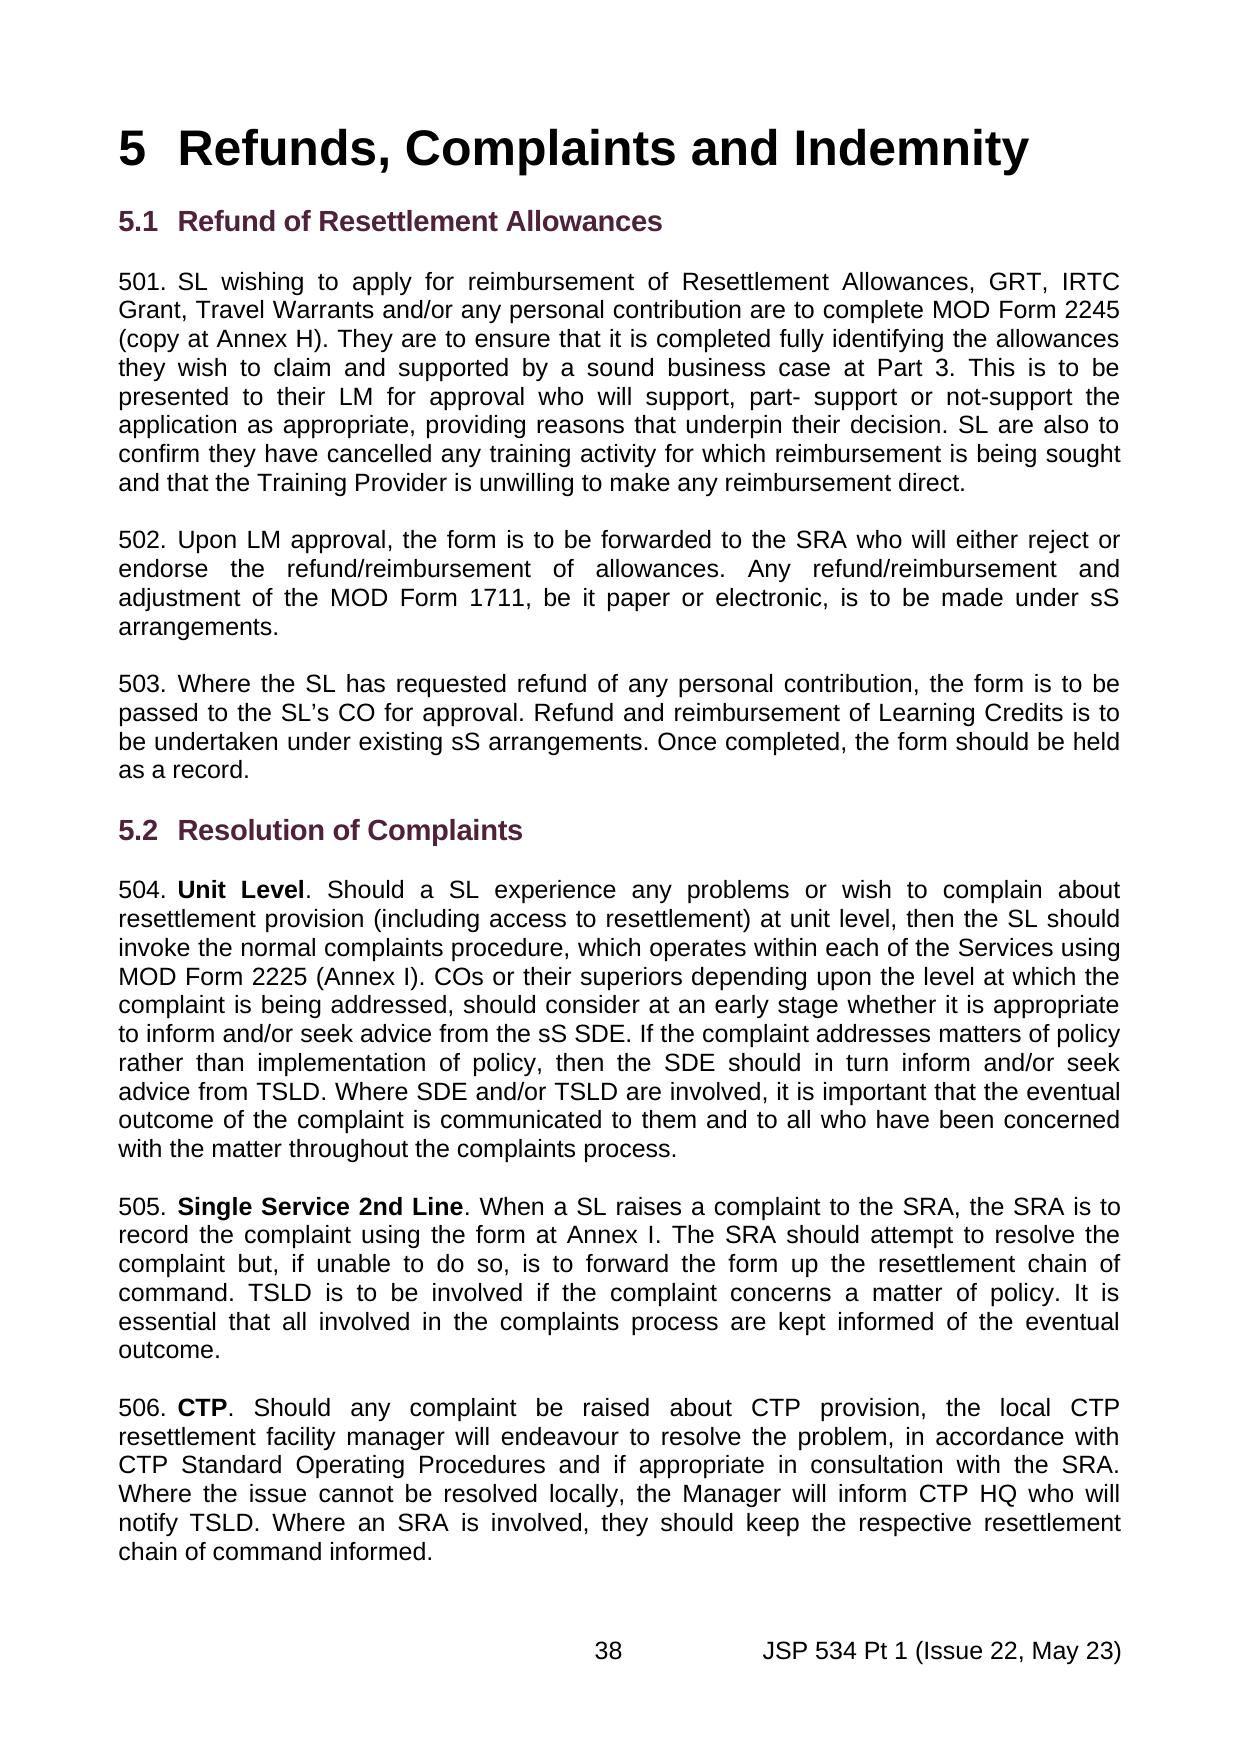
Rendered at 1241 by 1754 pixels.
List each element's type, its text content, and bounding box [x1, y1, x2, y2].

list Where the SL has requested refund of any personal contribution, the form is to be passed to the SL’s CO for approval. Refund and reimbursement of Learning Credits is to be undertaken under existing sS arrangements. Once completed, the form should be held as a record. [118, 669, 1122, 784]
list Upon LM approval, the form is to be forwarded to the SRA who will either reject or endorse the refund/reimbursement of allowances. Any refund/reimbursement and adjustment of the MOD Form 1711, be it paper or electronic, is to be made under sS arrangements. [118, 525, 1122, 640]
subtitle 5 Refunds, Complaints and Indemnity [118, 118, 1122, 176]
list CTP. Should any complaint be raised about CTP provision, the local CTP resettlement facility manager will endeavour to resolve the problem, in accordance with CTP Standard Operating Procedures and if appropriate in consultation with the SRA. Where the issue cannot be resolved locally, the Manager will inform CTP HQ who will notify TSLD. Where an SRA is involved, they should keep the respective resettlement chain of command informed. [118, 1393, 1122, 1565]
subtitle 5.1 Refund of Resettlement Allowances [118, 204, 1122, 238]
subtitle 5.2 Resolution of Complaints [118, 813, 1122, 846]
list Single Service 2nd Line. When a SL raises a complaint to the SRA, the SRA is to record the complaint using the form at Annex I. The SRA should attempt to resolve the complaint but, if unable to do so, is to forward the form up the resettlement chain of command. TSLD is to be involved if the complaint concerns a matter of policy. It is essential that all involved in the complaints process are kept informed of the eventual outcome. [118, 1191, 1122, 1364]
list SL wishing to apply for reimbursement of Resettlement Allowances, GRT, IRTC Grant, Travel Warrants and/or any personal contribution are to complete MOD Form 2245 (copy at Annex H). They are to ensure that it is completed fully identifying the allowances they wish to claim and supported by a sound business case at Part 3. This is to be presented to their LM for approval who will support, part- support or not-support the application as appropriate, providing reasons that underpin their decision. SL are also to confirm they have cancelled any training activity for which reimbursement is being sought and that the Training Provider is unwilling to make any reimbursement direct. [118, 267, 1122, 497]
list Unit Level. Should a SL experience any problems or wish to complain about resettlement provision (including access to resettlement) at unit level, then the SL should invoke the normal complaints procedure, which operates within each of the Services using MOD Form 2225 (Annex I). COs or their superiors depending upon the level at which the complaint is being addressed, should consider at an early stage whether it is appropriate to inform and/or seek advice from the sS SDE. If the complaint addresses matters of policy rather than implementation of policy, then the SDE should in turn inform and/or seek advice from TSLD. Where SDE and/or TSLD are involved, it is important that the eventual outcome of the complaint is communicated to them and to all who have been concerned with the matter throughout the complaints process. [118, 875, 1122, 1163]
